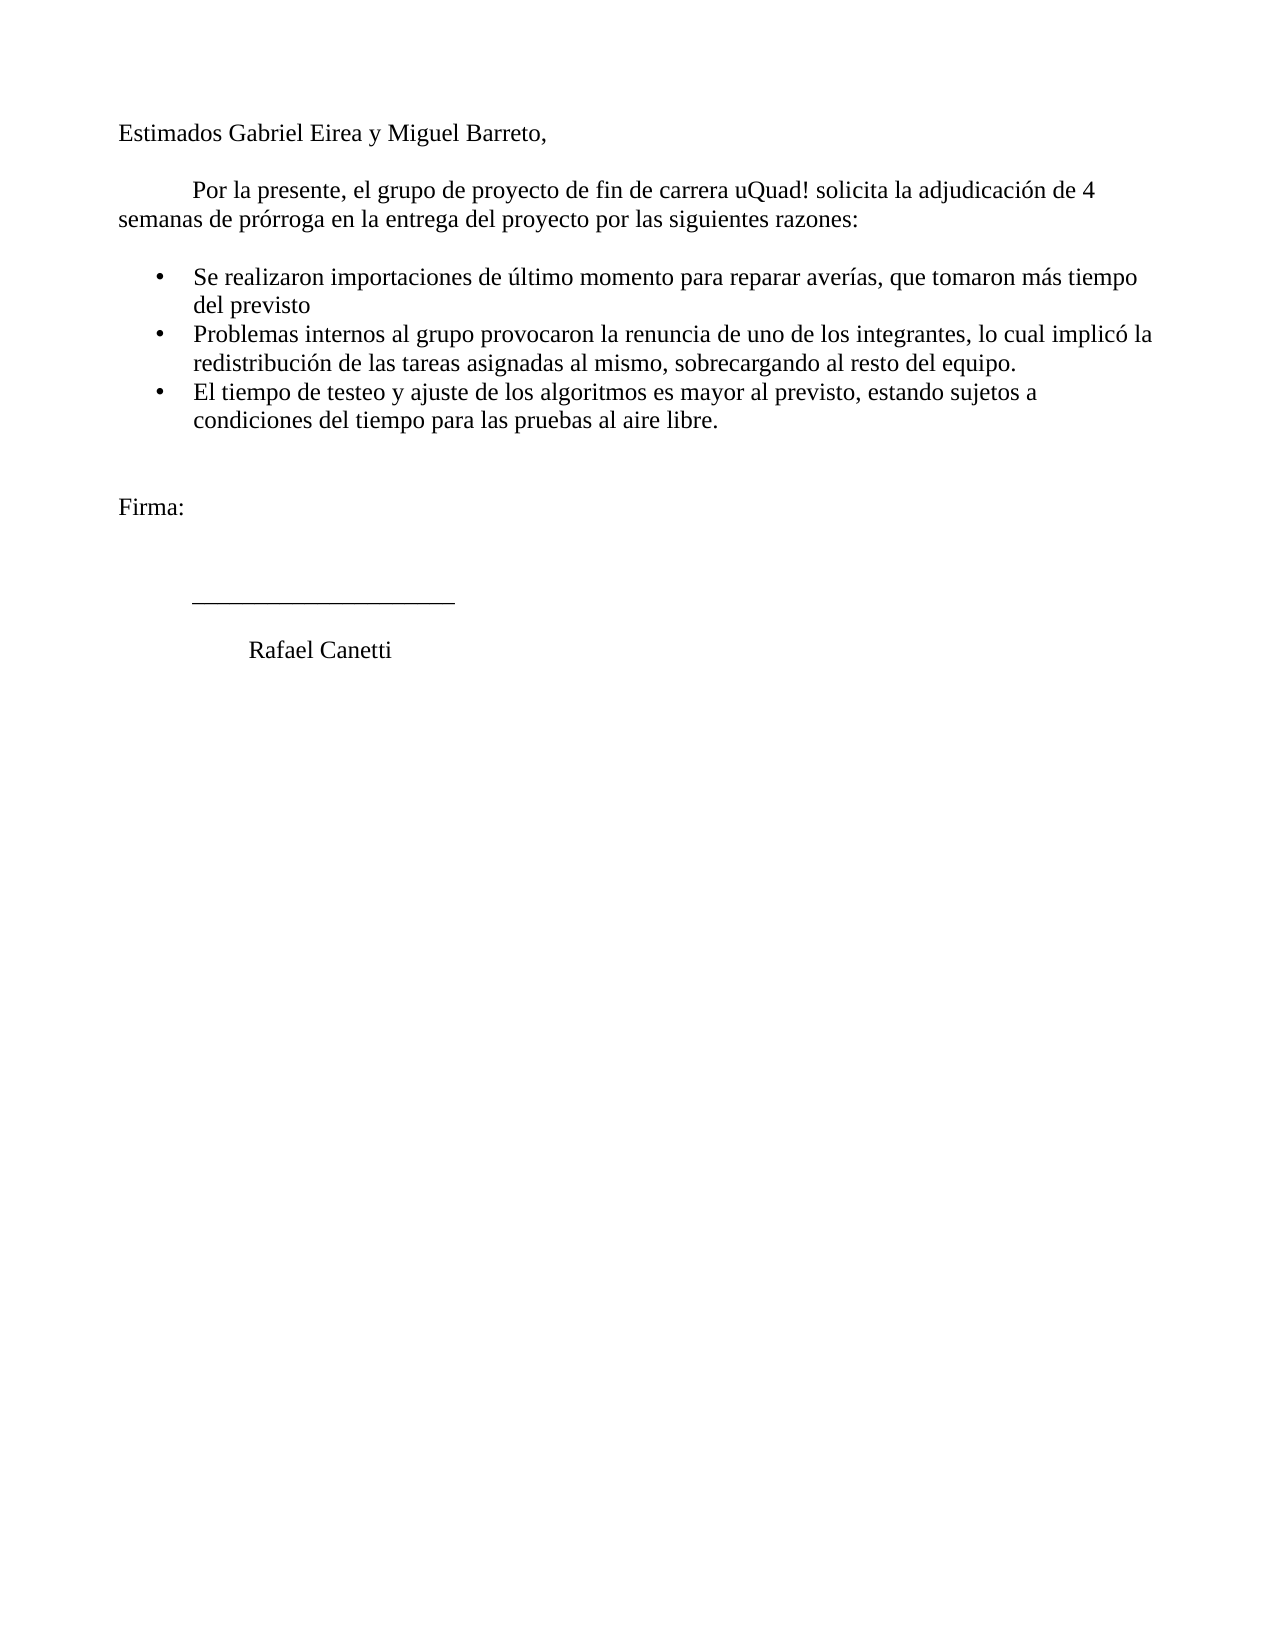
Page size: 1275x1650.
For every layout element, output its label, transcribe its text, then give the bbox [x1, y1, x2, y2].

text Firma: [118, 492, 1157, 521]
text Por la presente, el grupo de proyecto de fin de carrera uQuad! solicita la adjudicación de 4 semanas de prórroga en la entrega del proyecto por las siguientes razones: [118, 176, 1157, 233]
text Estimados Gabriel Eirea y Miguel Barreto, [118, 118, 1157, 147]
list El tiempo de testeo y ajuste de los algoritmos es mayor al previsto, estando sujetos a condiciones del tiempo para las pruebas al aire libre. [156, 377, 1157, 434]
text Rafael Canetti [118, 636, 1157, 664]
text _____________________ [118, 578, 1157, 607]
list Problemas internos al grupo provocaron la renuncia de uno de los integrantes, lo cual implicó la redistribución de las tareas asignadas al mismo, sobrecargando al resto del equipo. [156, 319, 1157, 377]
list Se realizaron importaciones de último momento para reparar averías, que tomaron más tiempo del previsto [156, 262, 1157, 319]
